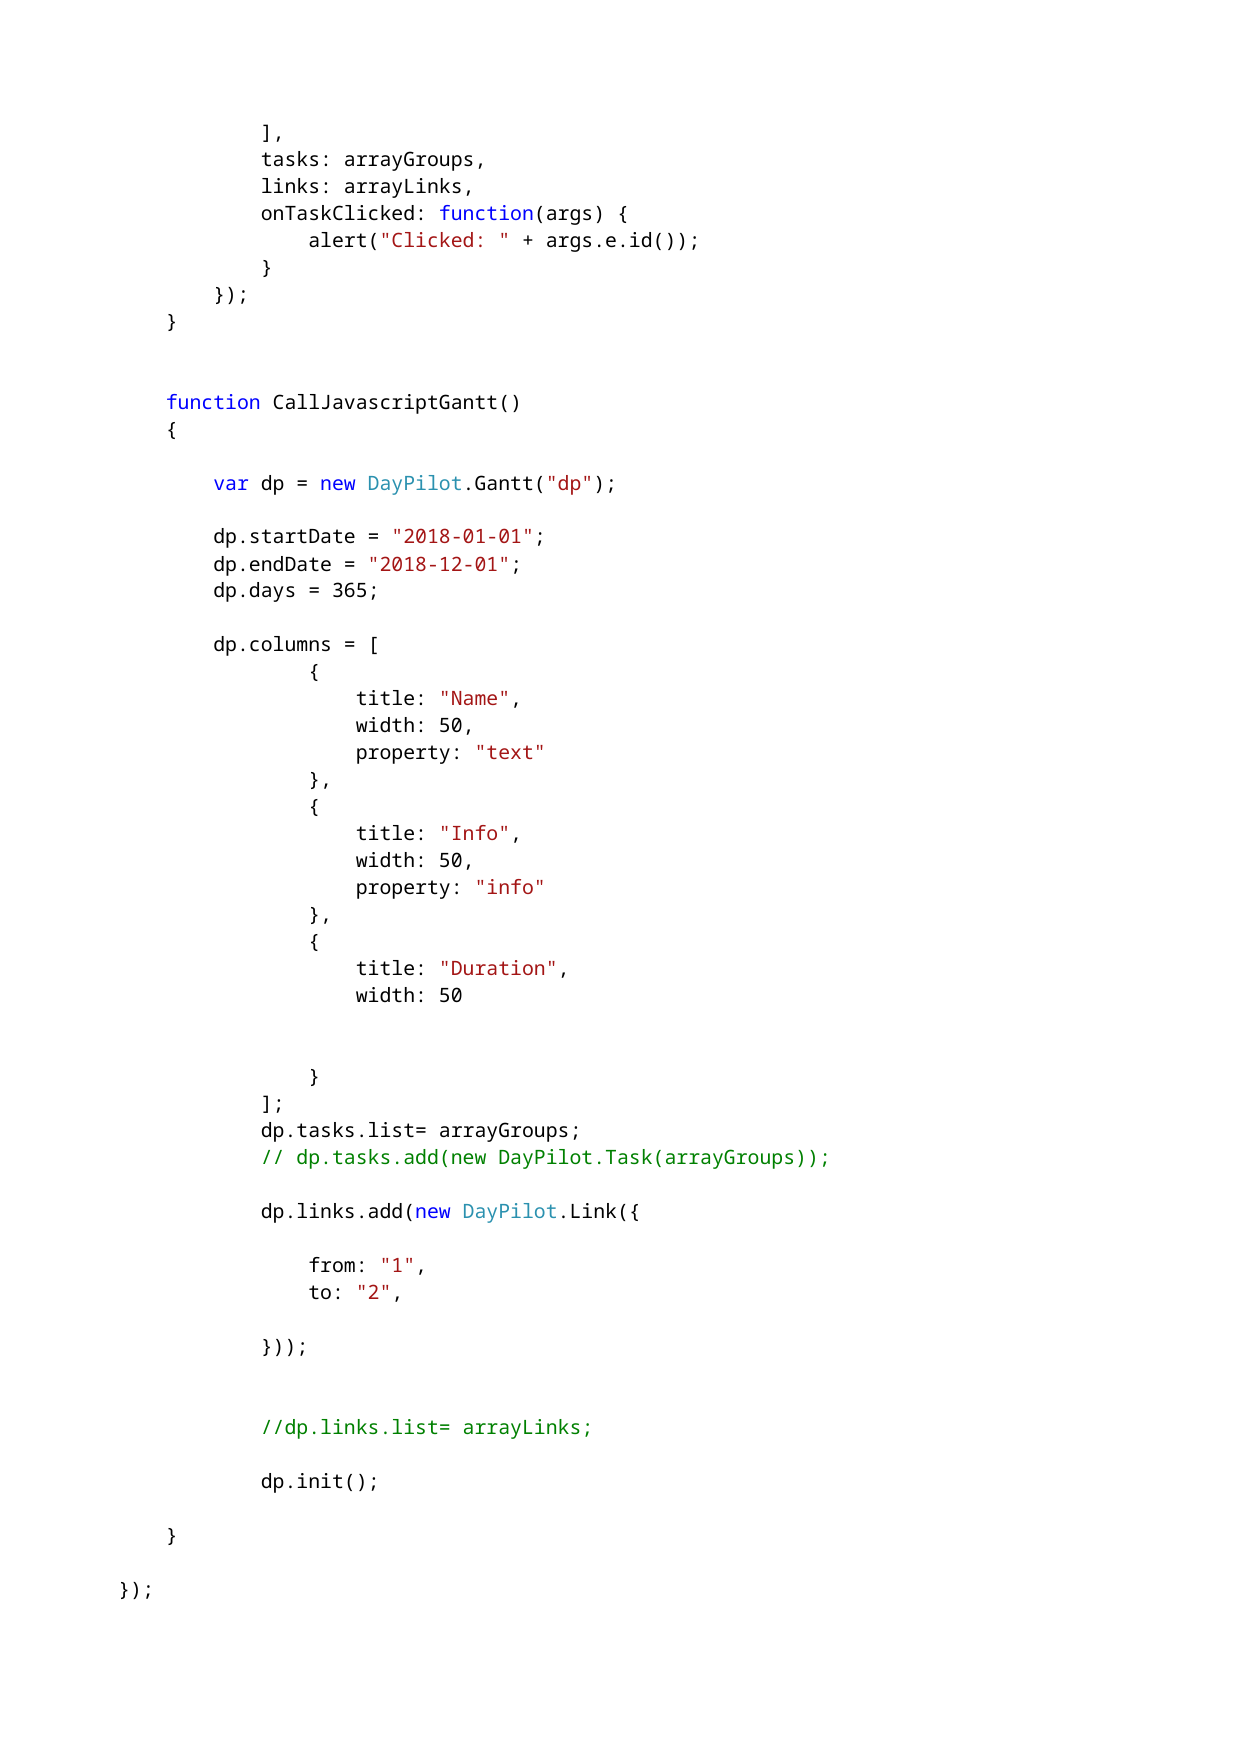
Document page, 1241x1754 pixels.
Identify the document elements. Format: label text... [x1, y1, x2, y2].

text alert("Clicked: " + args.e.id()); [118, 226, 1122, 253]
text })); [118, 1332, 1122, 1359]
text title: "Info", [118, 819, 1122, 847]
text dp.columns = [ [118, 631, 1122, 658]
text { [118, 658, 1122, 685]
text }, [118, 766, 1122, 793]
text } [118, 253, 1122, 280]
text dp.startDate = "2018-01-01"; [118, 523, 1122, 550]
text property: "info" [118, 873, 1122, 901]
text } [118, 1062, 1122, 1089]
text tasks: arrayGroups, [118, 145, 1122, 172]
text //dp.links.list= arrayLinks; [118, 1413, 1122, 1440]
text }); [118, 1575, 1122, 1602]
text { [118, 793, 1122, 819]
text ]; [118, 1089, 1122, 1116]
text }, [118, 901, 1122, 927]
text width: 50, [118, 847, 1122, 873]
text { [118, 927, 1122, 954]
text from: "1", [118, 1251, 1122, 1278]
text }); [118, 280, 1122, 307]
text dp.tasks.list= arrayGroups; [118, 1116, 1122, 1143]
text { [118, 415, 1122, 442]
text width: 50, [118, 712, 1122, 739]
text dp.days = 365; [118, 577, 1122, 604]
text } [118, 1521, 1122, 1548]
text property: "text" [118, 739, 1122, 766]
text ], [118, 118, 1122, 145]
text onTaskClicked: function(args) { [118, 199, 1122, 226]
text } [118, 307, 1122, 334]
text width: 50 [118, 981, 1122, 1008]
text function CallJavascriptGantt() [118, 388, 1122, 415]
text var dp = new DayPilot.Gantt("dp"); [118, 469, 1122, 496]
text title: "Duration", [118, 954, 1122, 981]
text links: arrayLinks, [118, 172, 1122, 199]
text dp.links.add(new DayPilot.Link({ [118, 1197, 1122, 1224]
text dp.init(); [118, 1467, 1122, 1494]
text title: "Name", [118, 685, 1122, 712]
text to: "2", [118, 1278, 1122, 1305]
text dp.endDate = "2018-12-01"; [118, 550, 1122, 577]
text // dp.tasks.add(new DayPilot.Task(arrayGroups)); [118, 1143, 1122, 1170]
